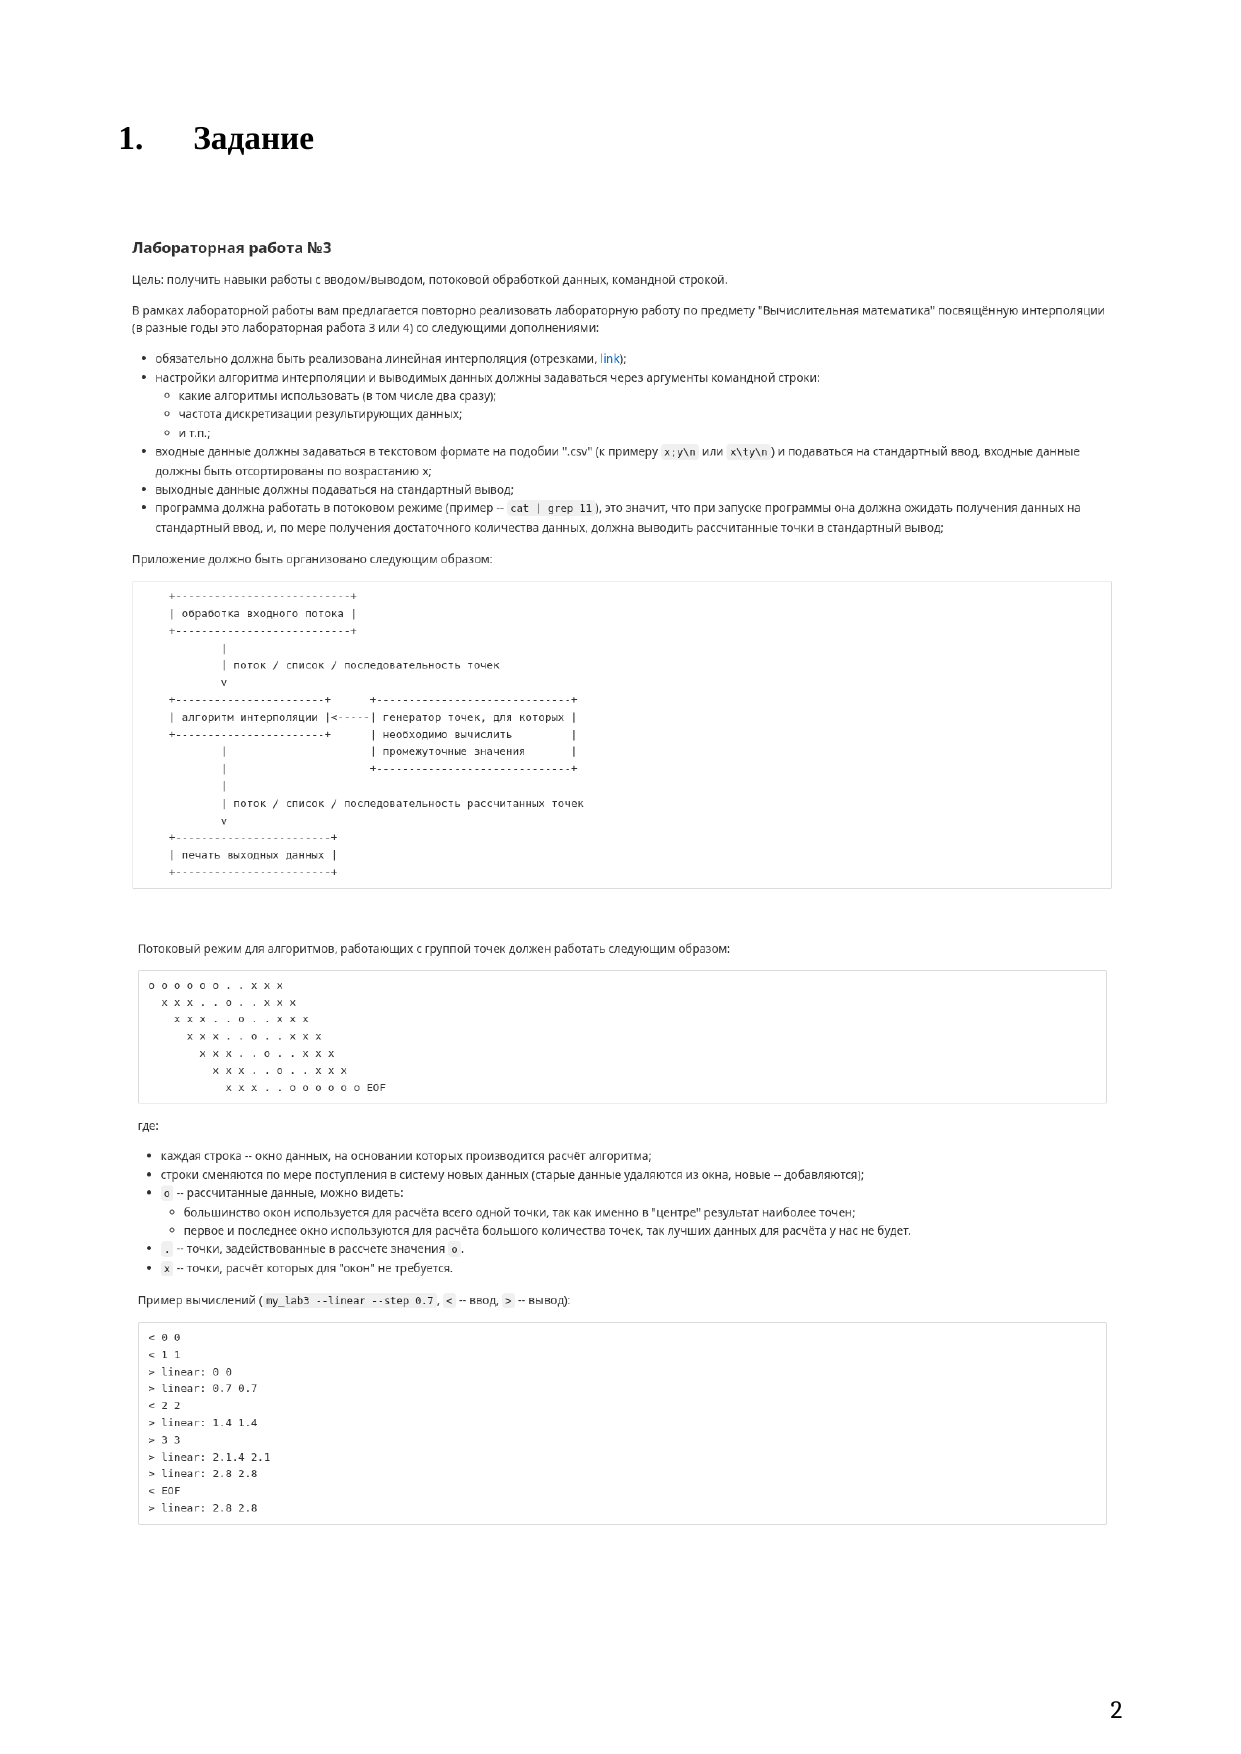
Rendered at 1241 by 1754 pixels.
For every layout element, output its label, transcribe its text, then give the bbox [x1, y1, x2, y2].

subtitle Задание [118, 118, 1122, 156]
picture [118, 232, 1123, 897]
picture [118, 931, 1123, 1530]
